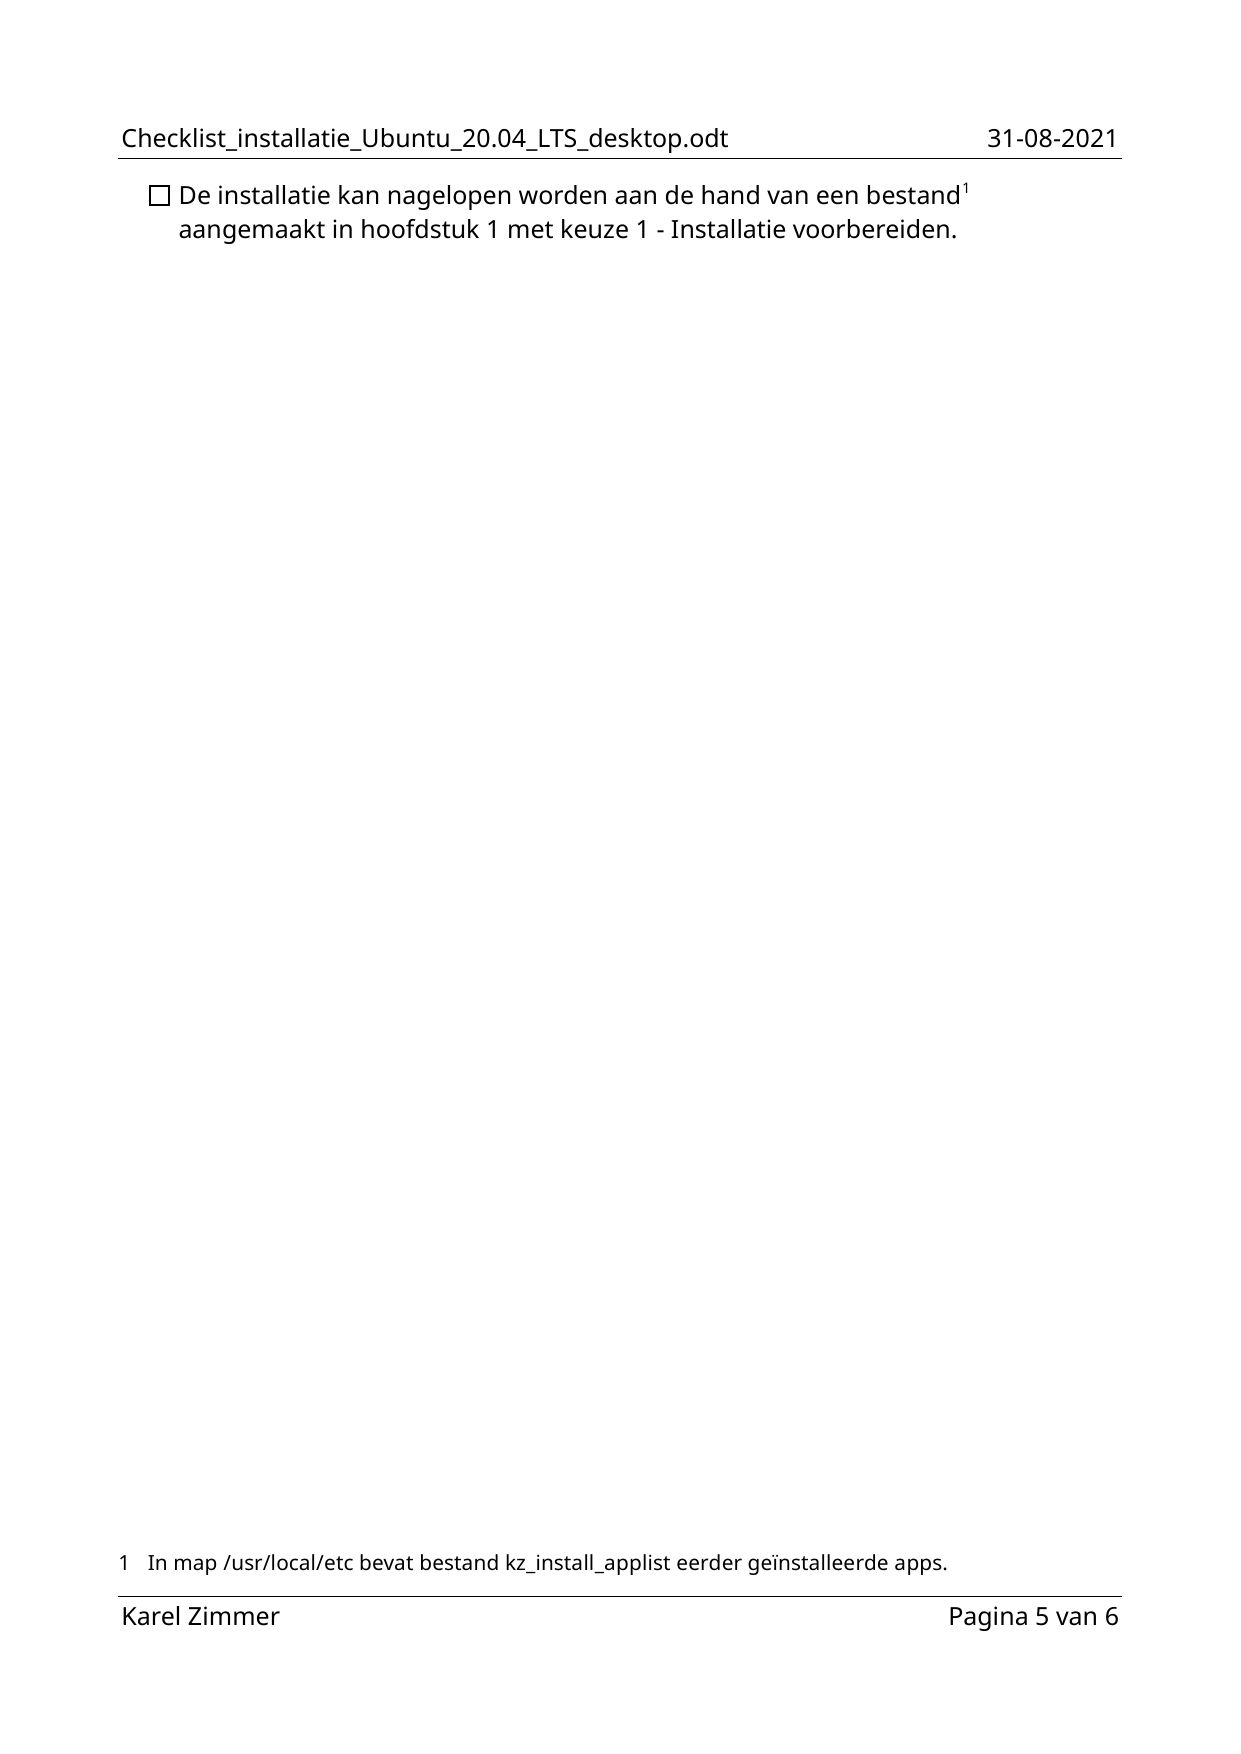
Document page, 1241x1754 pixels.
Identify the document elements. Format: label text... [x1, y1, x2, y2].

table_cell De installatie kan nagelopen worden aan de hand van een bestand aangemaakt in hoofdstuk 1 met keuze 1 - Installatie voorbereiden. [177, 177, 1121, 247]
table_cell [141, 177, 177, 247]
